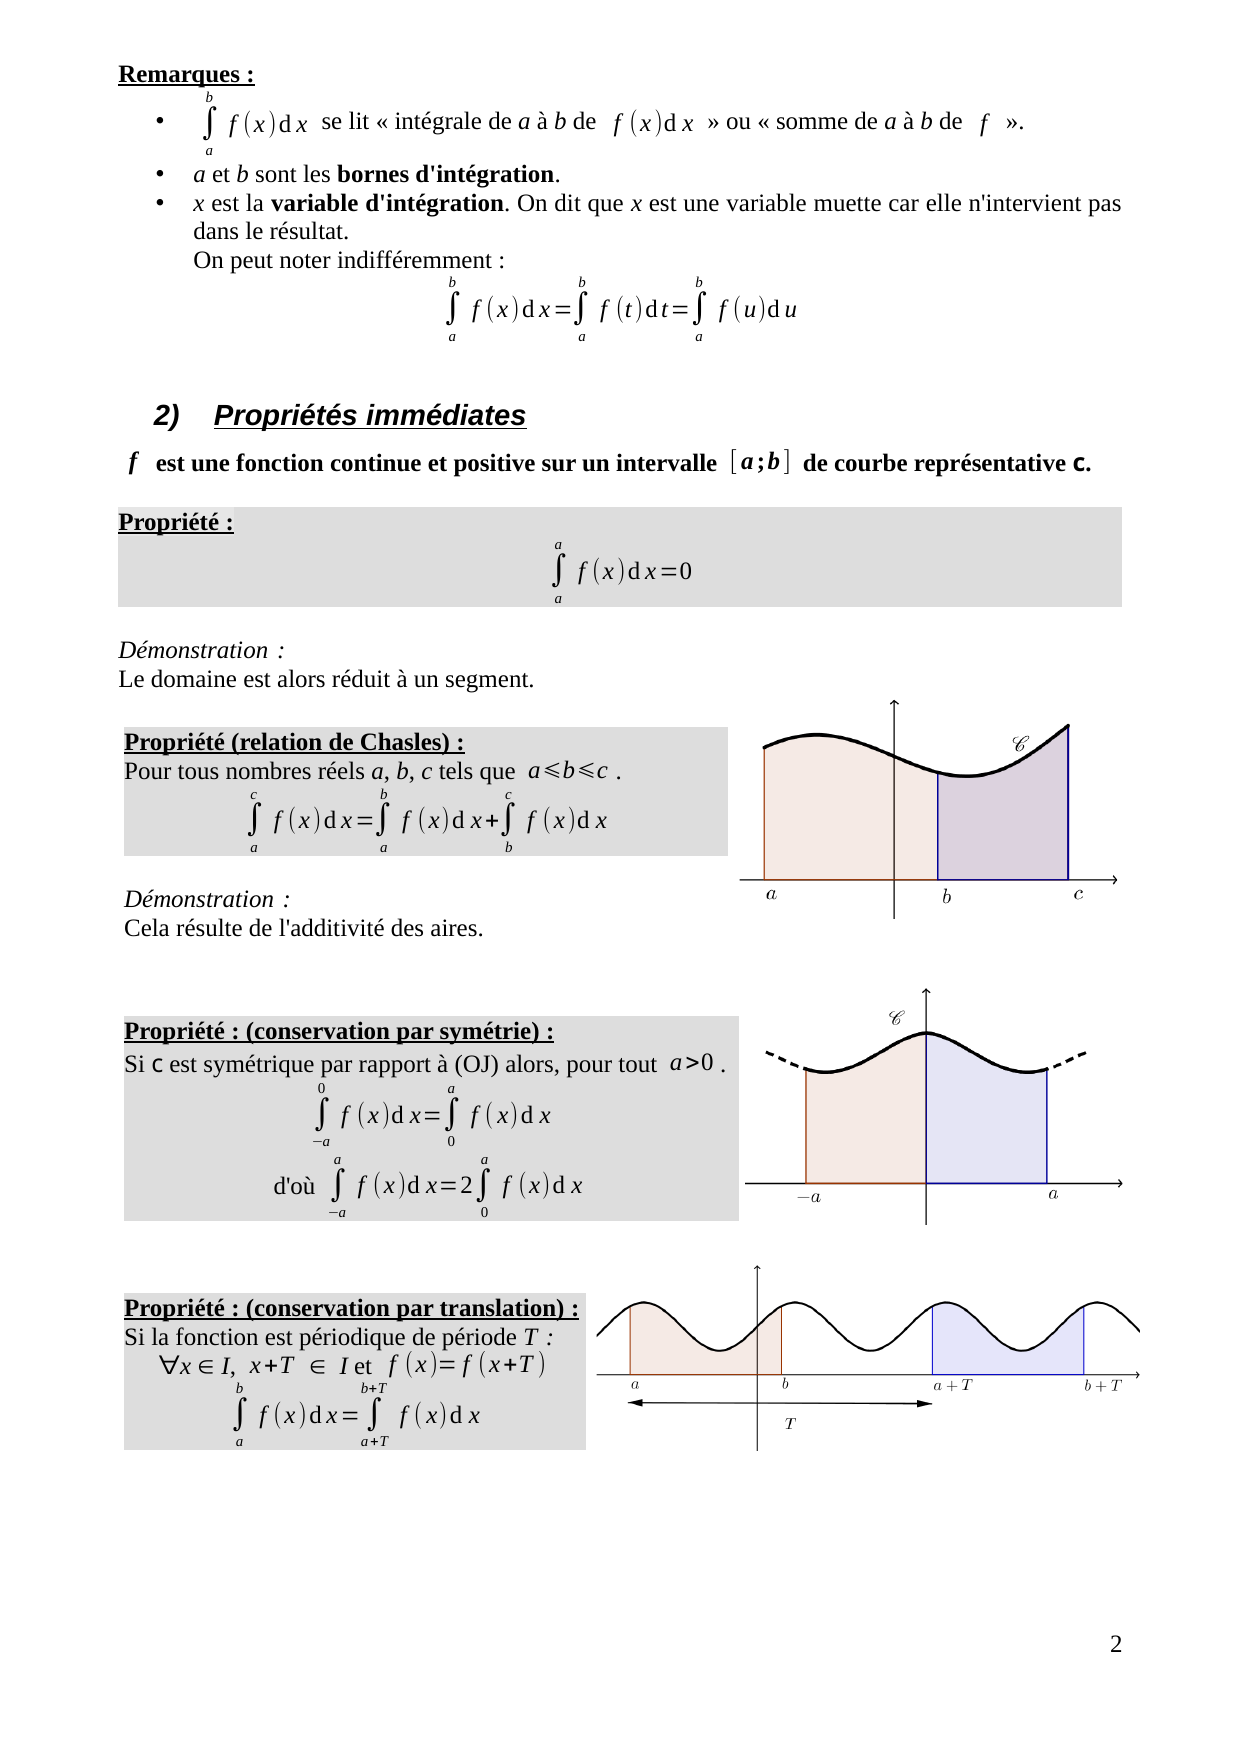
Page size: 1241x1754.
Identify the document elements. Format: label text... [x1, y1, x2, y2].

list a et b sont les bornes d'intégration. [156, 159, 1122, 188]
list se lit « intégrale de a à b de » ou « somme de a à b de ». [156, 88, 1122, 159]
table_header [745, 1225, 1123, 1259]
table_header Propriété : (conservation par translation) : Si la fonction est périodique de période T : ∀x ∈ I, ∈ I et [118, 1259, 592, 1485]
text Propriété : [118, 507, 1122, 536]
table_header Propriété : (conservation par symétrie) : Si c est symétrique par rapport à (OJ) alors, pour tout . d'où [118, 982, 745, 1259]
text Le domaine est alors réduit à un segment. [118, 664, 1122, 693]
table_header [592, 1259, 1123, 1485]
subtitle Propriétés immédiates [153, 398, 1122, 432]
table_header [734, 693, 1123, 953]
table_header Propriété (relation de Chasles) : Pour tous nombres réels a, b, c tels que . Démonstration : Cela résulte de l'additivité des aires. [118, 693, 734, 953]
list x est la variable d'intégration. On dit que x est une variable muette car elle n'intervient pas dans le résultat. [156, 188, 1122, 245]
table_header [745, 982, 1123, 987]
text Remarques : [118, 59, 1122, 88]
list On peut noter indifféremment : [156, 245, 1122, 274]
text est une fonction continue et positive sur un intervalle de courbe représentative c. [118, 444, 1122, 478]
text Démonstration : [118, 635, 1122, 664]
